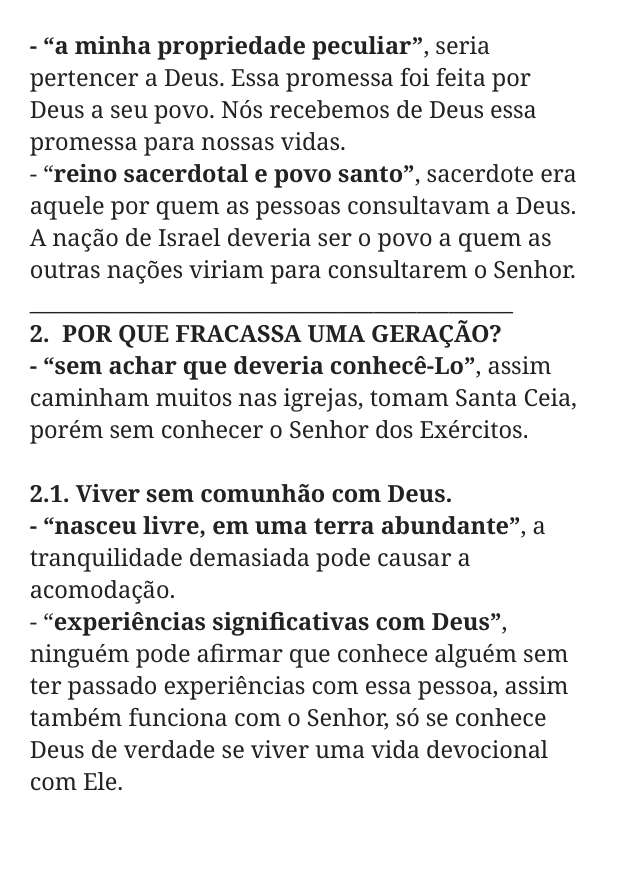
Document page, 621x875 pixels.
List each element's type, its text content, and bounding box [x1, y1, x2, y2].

text _____________________________________________ [29, 285, 591, 317]
text - “a minha propriedade peculiar”, seria pertencer a Deus. Essa promessa foi feita por Deus a seu povo. Nós recebemos de Deus essa promessa para nossas vidas. [29, 29, 591, 157]
text - “experiências significativas com Deus”, ninguém pode afirmar que conhece alguém sem ter passado experiências com essa pessoa, assim também funciona com o Senhor, só se conhece Deus de verdade se viver uma vida devocional com Ele. [29, 605, 591, 797]
text 2. POR QUE FRACASSA UMA GERAÇÃO? - “sem achar que deveria conhecê-Lo”, assim caminham muitos nas igrejas, tomam Santa Ceia, porém sem conhecer o Senhor dos Exércitos. [29, 317, 591, 445]
text 2.1. Viver sem comunhão com Deus. [29, 477, 591, 509]
text - “nasceu livre, em uma terra abundante”, a tranquilidade demasiada pode causar a acomodação. [29, 509, 591, 605]
text - “reino sacerdotal e povo santo”, sacerdote era aquele por quem as pessoas consultavam a Deus. A nação de Israel deveria ser o povo a quem as outras nações viriam para consultarem o Senhor. [29, 157, 591, 285]
